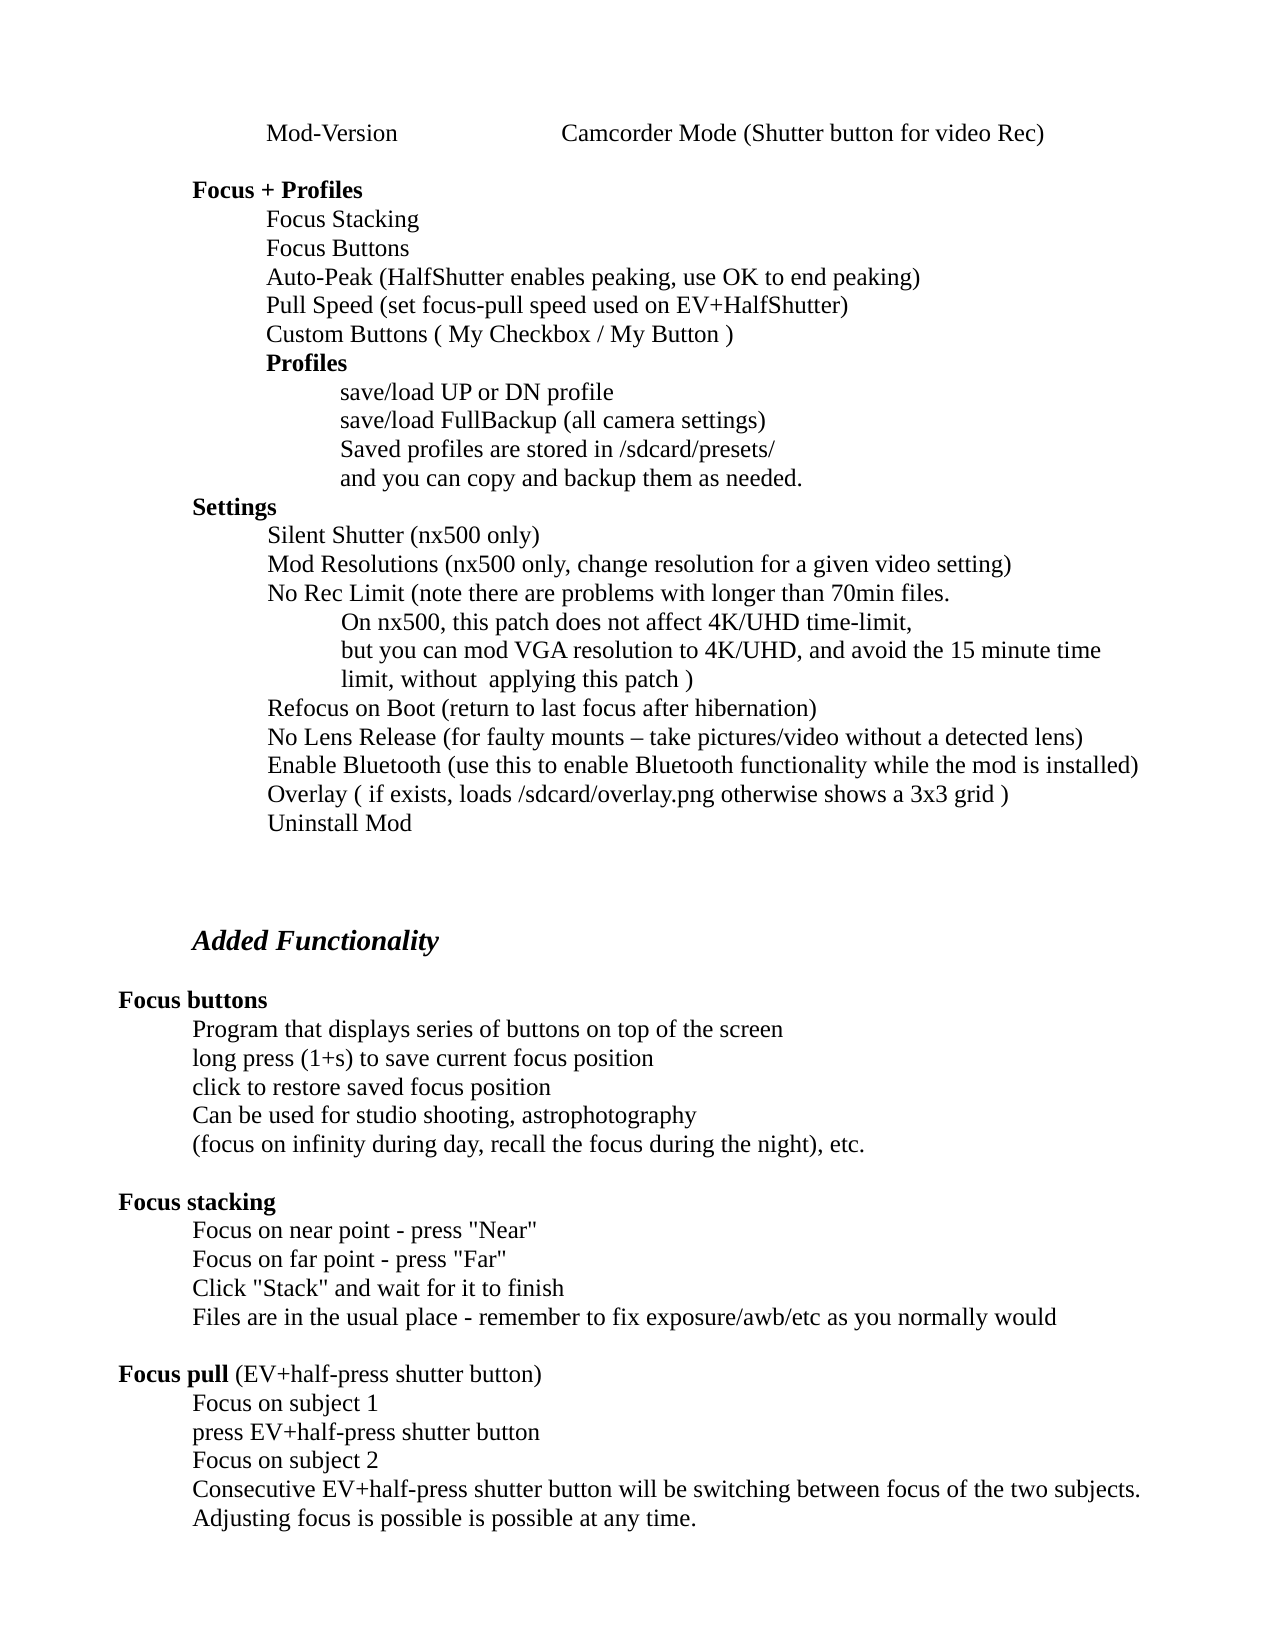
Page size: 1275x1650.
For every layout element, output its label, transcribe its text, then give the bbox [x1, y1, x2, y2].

text Settings [118, 492, 1157, 521]
text Focus on subject 1 [118, 1388, 1157, 1417]
text Focus on near point - press "Near" [118, 1215, 1157, 1244]
text Mod-Version Camcorder Mode (Shutter button for video Rec) [118, 118, 1157, 147]
text Focus on far point - press "Far" [118, 1244, 1157, 1273]
text and you can copy and backup them as needed. [118, 463, 1157, 492]
text Enable Bluetooth (use this to enable Bluetooth functionality while the mod is installed) [193, 751, 1157, 779]
text Click "Stack" and wait for it to finish [118, 1273, 1157, 1302]
text Focus Buttons [118, 233, 1157, 262]
text On nx500, this patch does not affect 4K/UHD time-limit, but you can mod VGA resolution to 4K/UHD, and avoid the 15 minute time limit, without applying this patch ) [193, 607, 1157, 693]
text Mod Resolutions (nx500 only, change resolution for a given video setting) [193, 549, 1157, 578]
text Consecutive EV+half-press shutter button will be switching between focus of the two subjects. [118, 1474, 1157, 1503]
text save/load FullBackup (all camera settings) [118, 406, 1157, 434]
text Overlay ( if exists, loads /sdcard/overlay.png otherwise shows a 3x3 grid ) [193, 779, 1157, 808]
text Silent Shutter (nx500 only) [193, 521, 1157, 549]
text (focus on infinity during day, recall the focus during the night), etc. [118, 1129, 1157, 1158]
text Added Functionality [118, 923, 1157, 957]
text Focus + Profiles [118, 176, 1157, 204]
text Uninstall Mod [193, 808, 1157, 837]
text Focus stacking [118, 1187, 1157, 1215]
text Profiles [118, 348, 1157, 377]
text Focus pull (EV+half-press shutter button) [118, 1359, 1157, 1388]
text long press (1+s) to save current focus position [118, 1043, 1157, 1072]
text No Lens Release (for faulty mounts – take pictures/video without a detected lens) [193, 722, 1157, 751]
text press EV+half-press shutter button [118, 1417, 1157, 1445]
text No Rec Limit (note there are problems with longer than 70min files. [193, 578, 1157, 607]
text Auto-Peak (HalfShutter enables peaking, use OK to end peaking) [118, 262, 1157, 291]
text Focus on subject 2 [118, 1445, 1157, 1474]
text Focus Stacking [118, 204, 1157, 233]
text Program that displays series of buttons on top of the screen [118, 1014, 1157, 1043]
text Focus buttons [118, 985, 1157, 1014]
text Saved profiles are stored in /sdcard/presets/ [118, 434, 1157, 463]
text Can be used for studio shooting, astrophotography [118, 1100, 1157, 1129]
text Adjusting focus is possible is possible at any time. [118, 1503, 1157, 1532]
text save/load UP or DN profile [118, 377, 1157, 406]
text Refocus on Boot (return to last focus after hibernation) [193, 693, 1157, 722]
text Files are in the usual place - remember to fix exposure/awb/etc as you normally would [118, 1302, 1157, 1330]
text click to restore saved focus position [118, 1072, 1157, 1100]
text Pull Speed (set focus-pull speed used on EV+HalfShutter) Custom Buttons ( My Checkbox / My Button ) [118, 291, 1157, 348]
